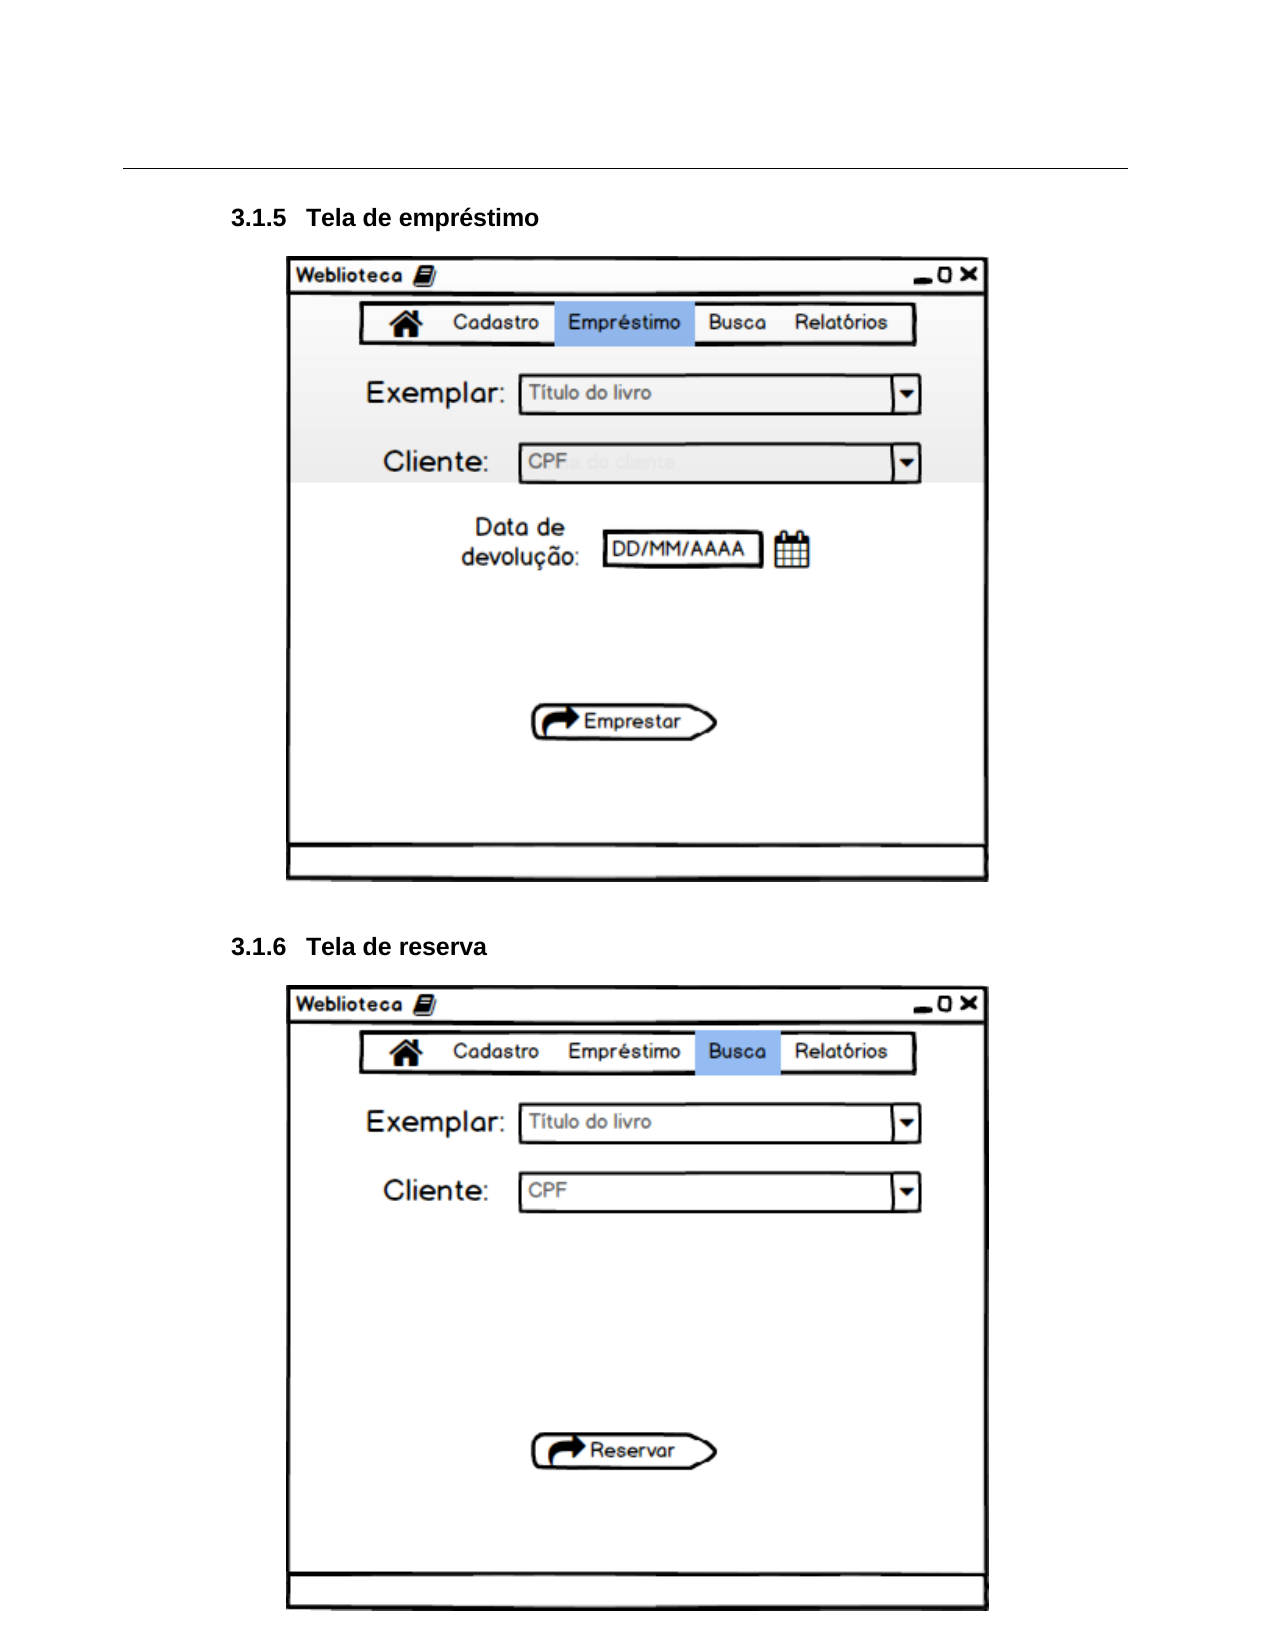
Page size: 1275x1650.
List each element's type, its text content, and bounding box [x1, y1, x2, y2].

picture [286, 985, 989, 1611]
list Tela de reserva [231, 932, 1152, 961]
list Tela de empréstimo [231, 203, 1152, 232]
picture [286, 256, 989, 882]
